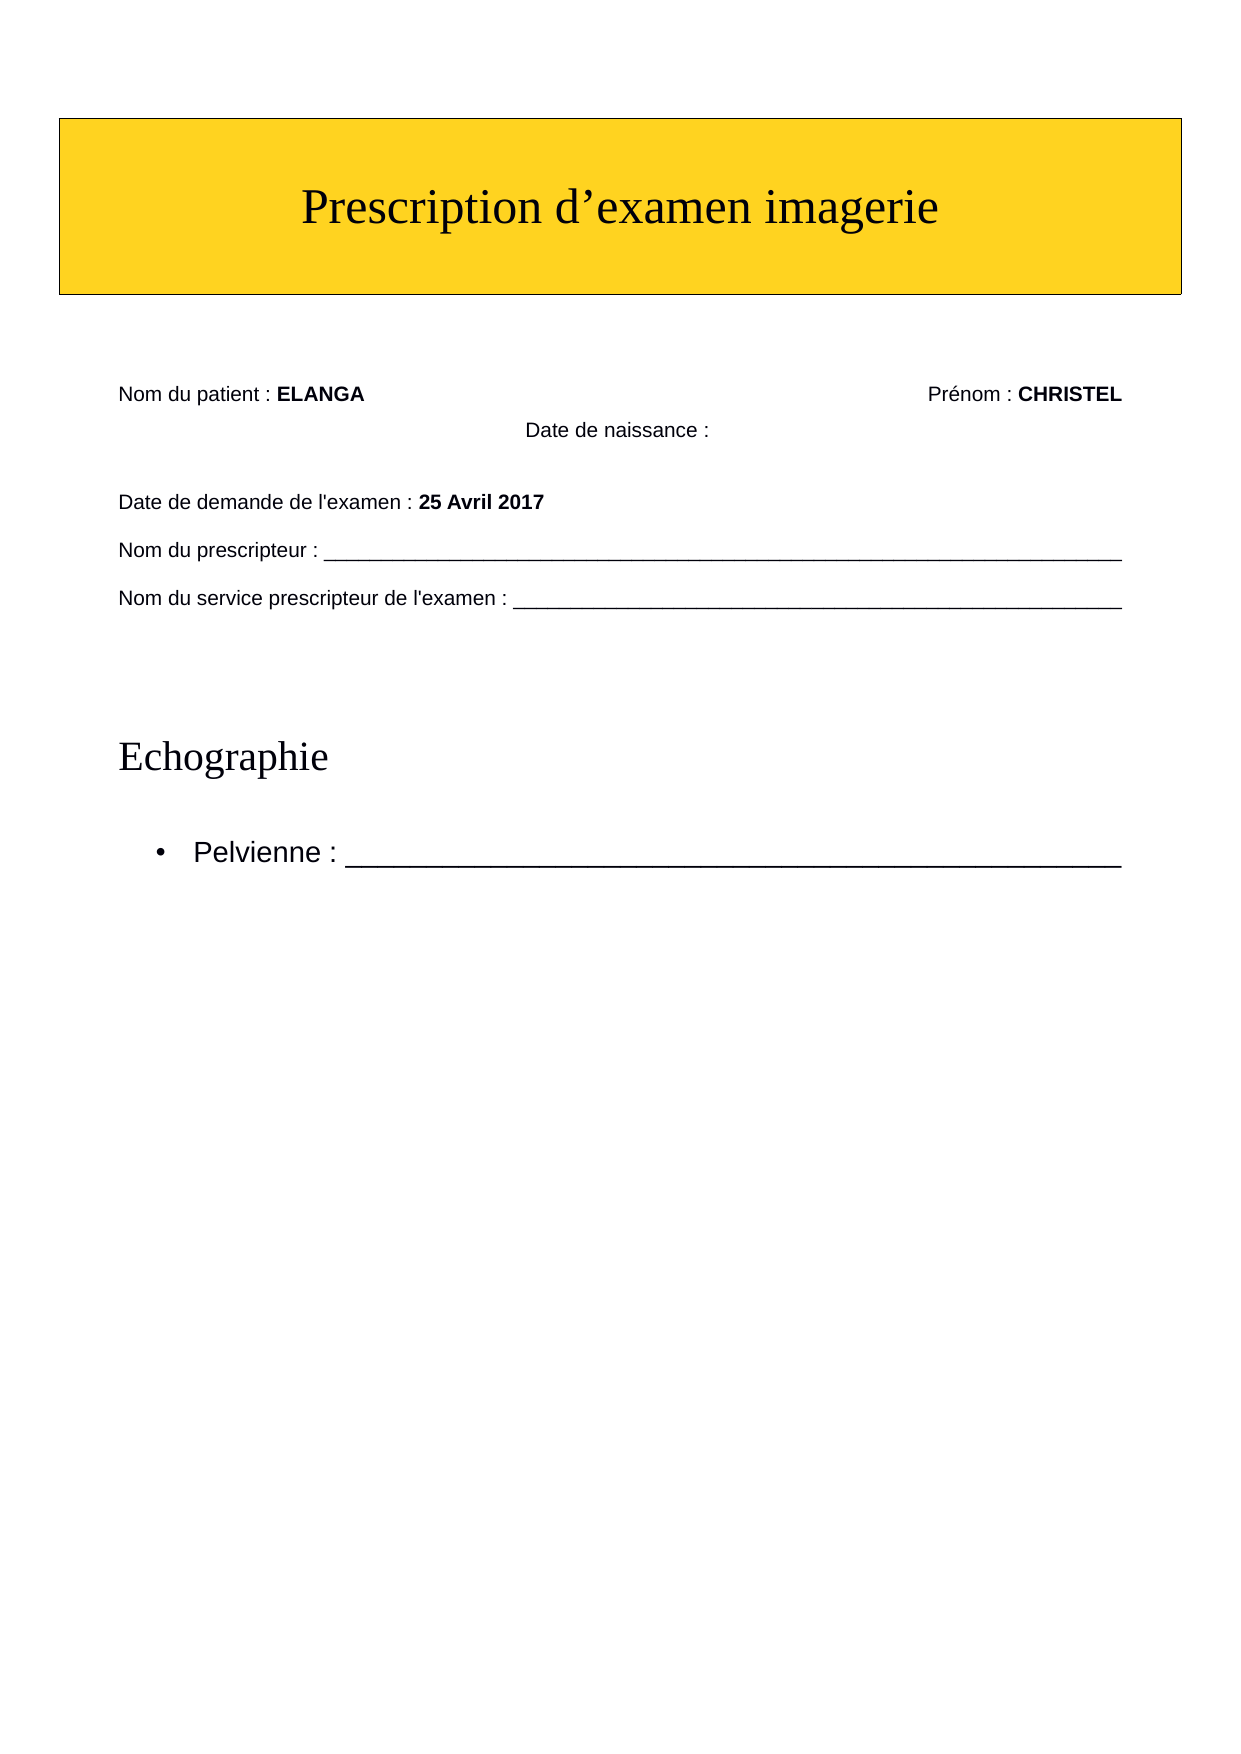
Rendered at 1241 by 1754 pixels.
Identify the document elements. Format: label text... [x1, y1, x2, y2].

subtitle Prescription d’examen imagerie [60, 119, 1181, 294]
text Nom du patient : ELANGA Prénom : CHRISTEL [118, 382, 1122, 406]
text Nom du prescripteur : [118, 537, 1122, 561]
subtitle Echographie [118, 731, 1122, 779]
text Date de demande de l'examen : 25 Avril 2017 [118, 489, 1122, 513]
text Date de naissance : [118, 418, 1122, 442]
text Nom du service prescripteur de l'examen : [118, 585, 1122, 609]
list Pelvienne : [156, 792, 1122, 880]
